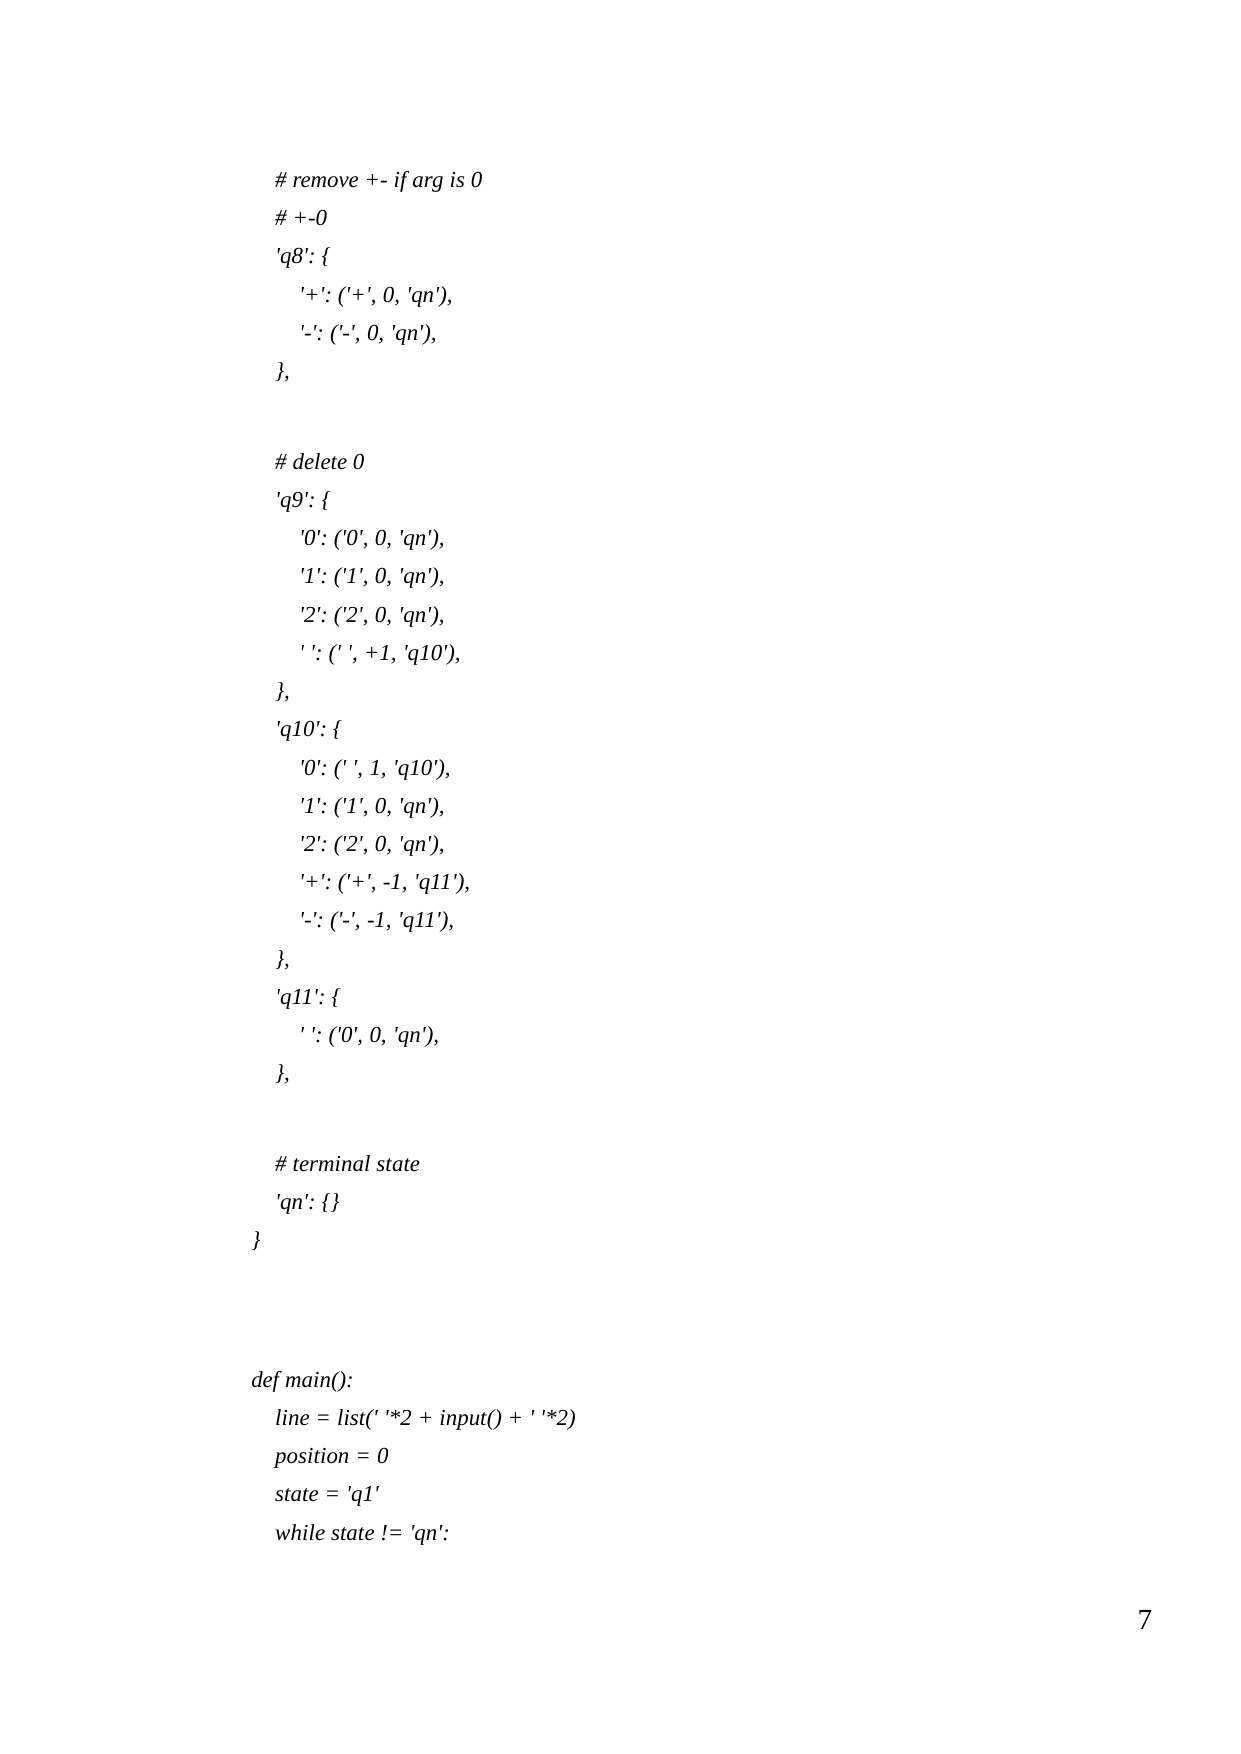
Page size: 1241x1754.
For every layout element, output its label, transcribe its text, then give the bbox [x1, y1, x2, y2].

text '-': ('-', 0, 'qn'), [177, 320, 1152, 345]
text '0': ('0', 0, 'qn'), [177, 525, 1152, 551]
text 'q11': { [177, 984, 1152, 1009]
text }, [177, 946, 1152, 971]
text '+': ('+', -1, 'q11'), [177, 869, 1152, 894]
text 'qn': {} [177, 1189, 1152, 1214]
text ' ': (' ', +1, 'q10'), [177, 640, 1152, 665]
text position = 0 [177, 1443, 1152, 1468]
text '0': (' ', 1, 'q10'), [177, 754, 1152, 780]
text '1': ('1', 0, 'qn'), [177, 563, 1152, 589]
text 'q9': { [177, 487, 1152, 512]
text '2': ('2', 0, 'qn'), [177, 831, 1152, 856]
text while state != 'qn': [177, 1519, 1152, 1545]
text # +-0 [177, 205, 1152, 231]
text }, [177, 678, 1152, 703]
text # remove +- if arg is 0 [177, 167, 1152, 192]
text '1': ('1', 0, 'qn'), [177, 793, 1152, 818]
text }, [177, 358, 1152, 383]
text '-': ('-', -1, 'q11'), [177, 907, 1152, 933]
text state = 'q1' [177, 1481, 1152, 1507]
text } [177, 1227, 1152, 1253]
text 'q8': { [177, 243, 1152, 269]
text '2': ('2', 0, 'qn'), [177, 601, 1152, 627]
text '+': ('+', 0, 'qn'), [177, 282, 1152, 307]
text line = list(' '*2 + input() + ' '*2) [177, 1405, 1152, 1430]
text }, [177, 1060, 1152, 1086]
text ' ': ('0', 0, 'qn'), [177, 1022, 1152, 1047]
text def main(): [177, 1366, 1152, 1392]
text 'q10': { [177, 716, 1152, 742]
text # terminal state [177, 1151, 1152, 1176]
text # delete 0 [177, 448, 1152, 474]
